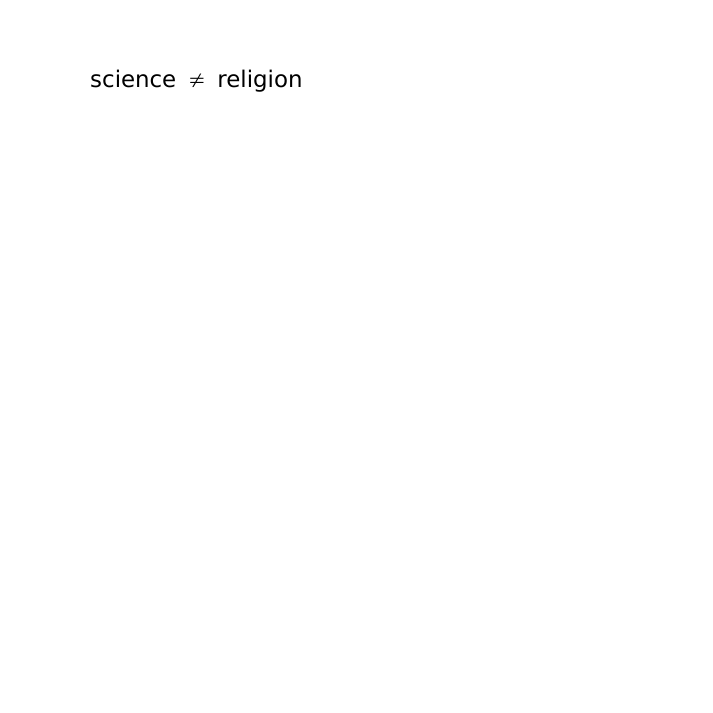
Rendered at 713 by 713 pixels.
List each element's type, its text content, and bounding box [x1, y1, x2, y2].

text science ≠ religion [90, 72, 622, 93]
